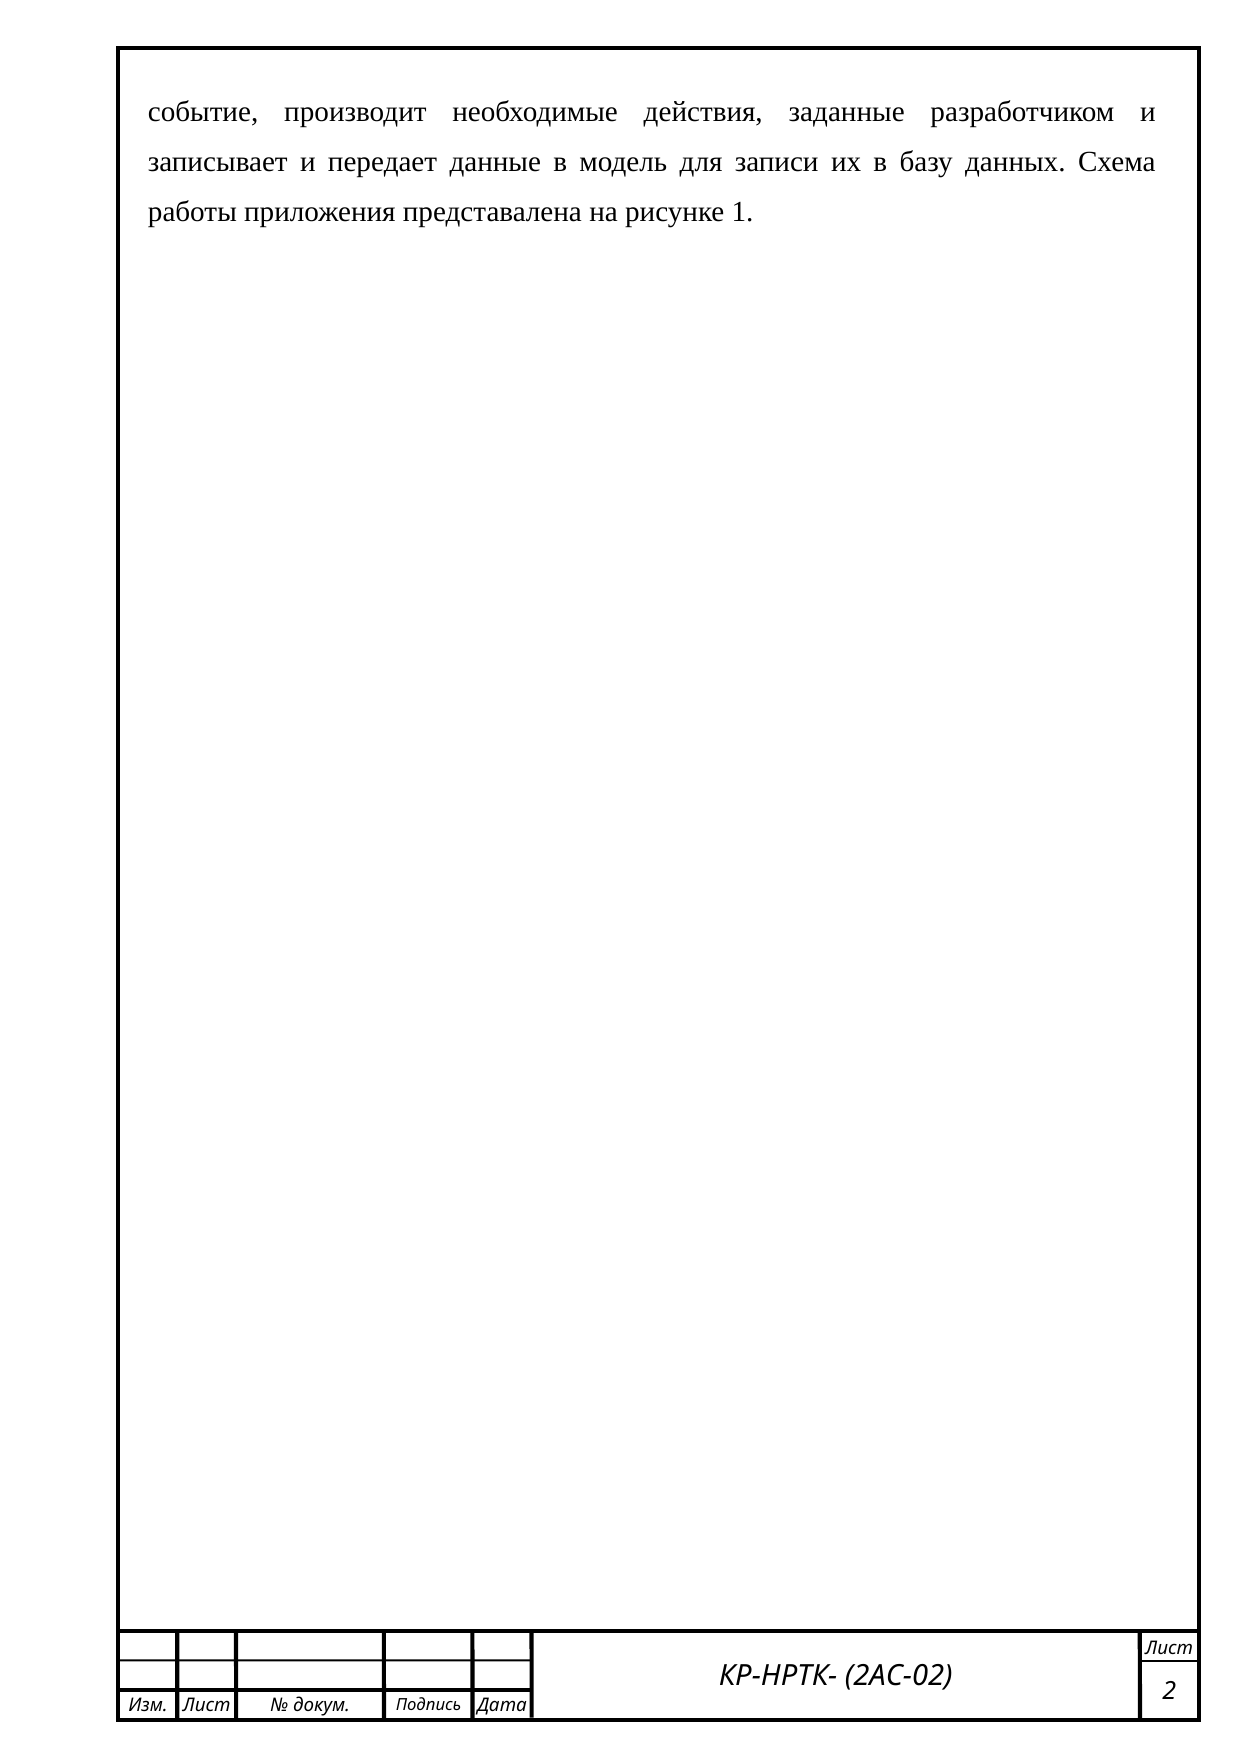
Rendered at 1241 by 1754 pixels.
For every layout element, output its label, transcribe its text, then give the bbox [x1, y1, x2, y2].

text событие, производит необходимые действия, заданные разработчиком и записывает и передает данные в модель для записи их в базу данных. Схема работы приложения представалена на рисунке 1. [148, 94, 1156, 228]
